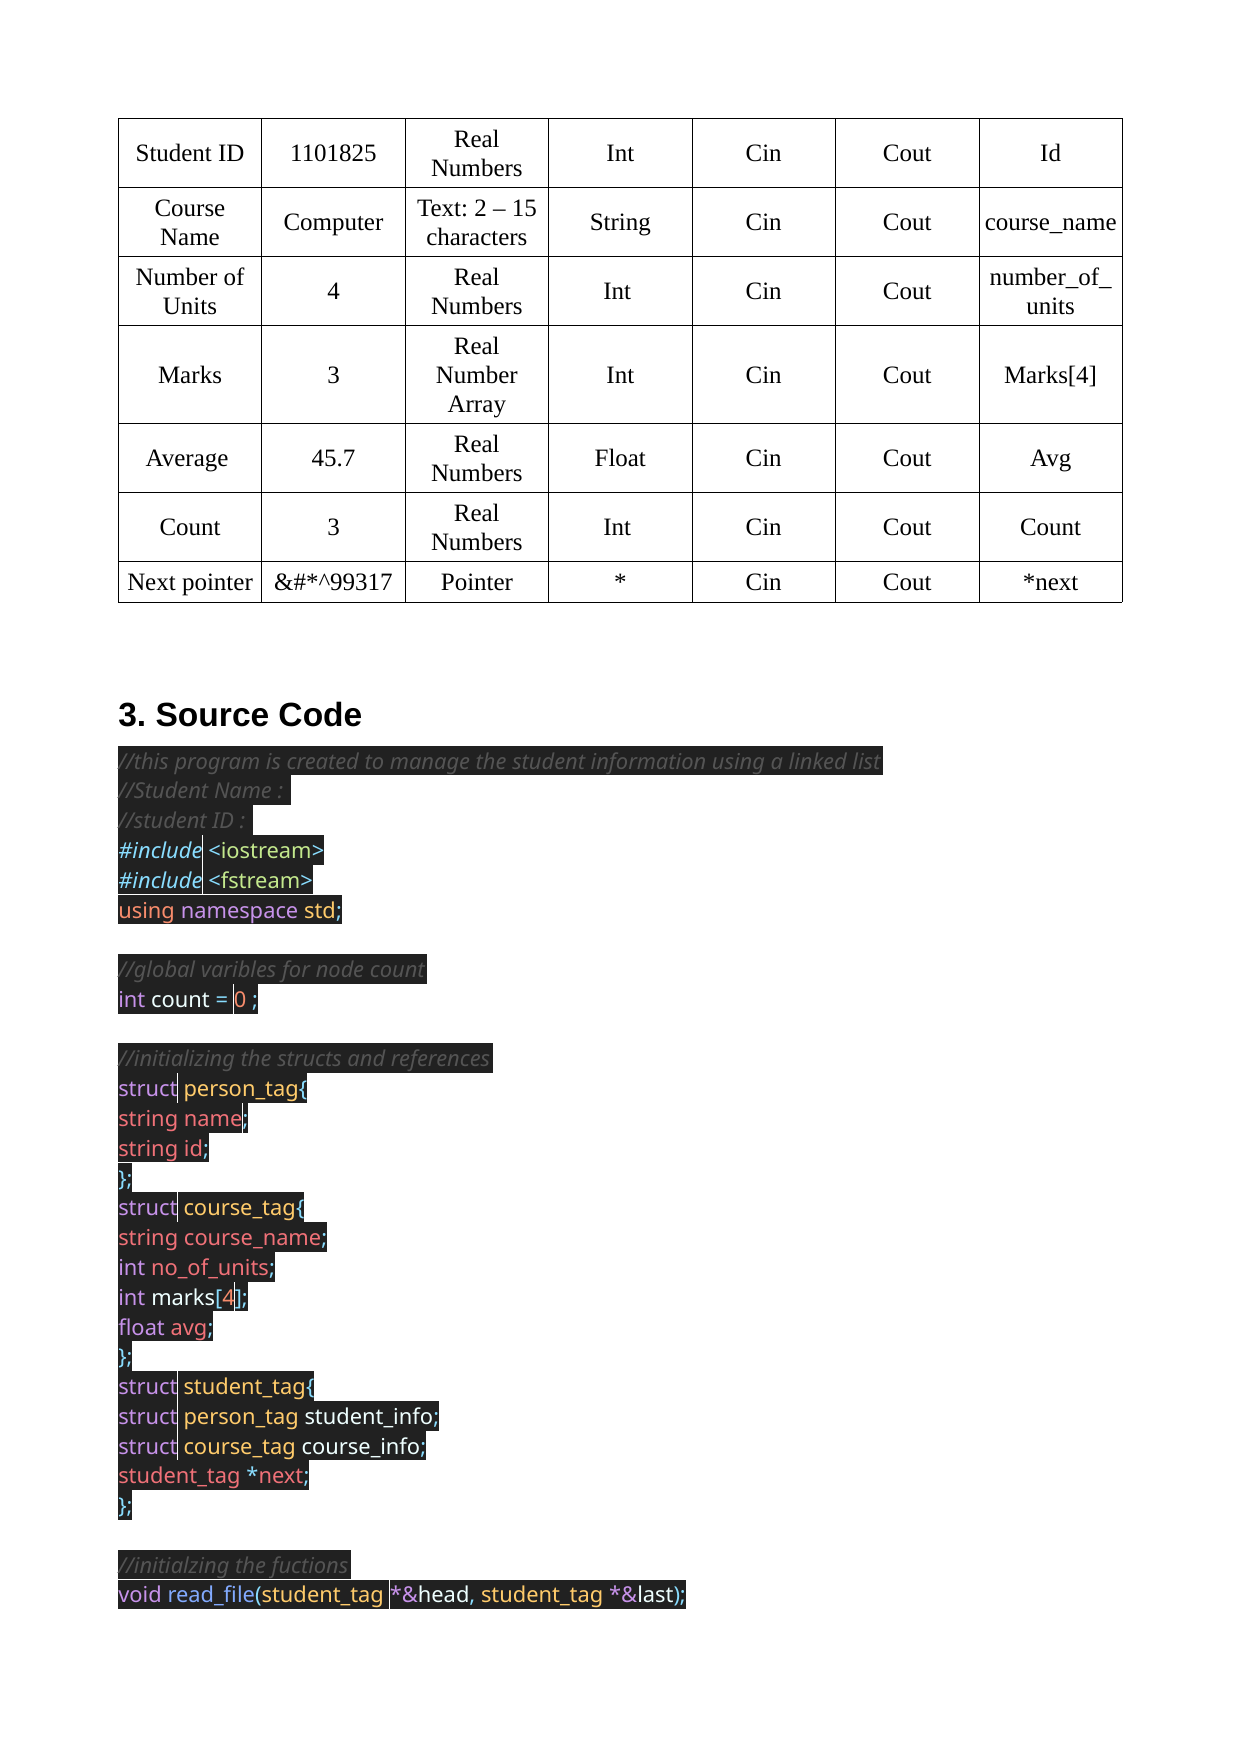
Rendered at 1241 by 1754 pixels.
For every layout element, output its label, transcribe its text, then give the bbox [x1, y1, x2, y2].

table_cell Real Numbers [406, 119, 548, 187]
table_cell 3 [262, 326, 405, 423]
table_cell 45.7 [262, 424, 405, 492]
table_cell Marks[4] [980, 326, 1122, 423]
table_cell Int [549, 257, 692, 325]
text struct person_tag student_info; [118, 1401, 1122, 1431]
table_cell Cin [693, 188, 835, 256]
table_cell Cin [693, 119, 835, 187]
text struct course_tag course_info; [118, 1431, 1122, 1460]
table_cell * [549, 562, 692, 602]
table_cell Real Numbers [406, 257, 548, 325]
text //Student Name : [118, 775, 1122, 805]
text int no_of_units; [118, 1252, 1122, 1282]
text void read_file(student_tag *&head, student_tag *&last); [118, 1579, 1122, 1609]
text struct student_tag{ [118, 1371, 1122, 1401]
text //initialzing the fuctions [118, 1550, 1122, 1579]
table_cell Avg [980, 424, 1122, 492]
table_cell Cout [836, 424, 979, 492]
table_cell Int [549, 493, 692, 561]
text using namespace std; [118, 894, 1122, 924]
text int marks[4]; [118, 1282, 1122, 1311]
table_cell course_name [980, 188, 1122, 256]
text int count = 0 ; [118, 984, 1122, 1014]
table_cell Student ID [119, 119, 261, 187]
text //student ID : [118, 805, 1122, 835]
table_cell Cin [693, 326, 835, 423]
table_cell Real Numbers [406, 493, 548, 561]
table_cell Cout [836, 493, 979, 561]
table_cell 1101825 [262, 119, 405, 187]
table_cell Float [549, 424, 692, 492]
table_cell Computer [262, 188, 405, 256]
text #include <fstream> [118, 865, 1122, 894]
text //global varibles for node count [118, 954, 1122, 984]
table_cell Int [549, 119, 692, 187]
table_cell Cout [836, 562, 979, 602]
text struct course_tag{ [118, 1192, 1122, 1222]
table_cell Cout [836, 188, 979, 256]
table_cell Count [119, 493, 261, 561]
table_cell Id [980, 119, 1122, 187]
text string course_name; [118, 1222, 1122, 1252]
text //initializing the structs and references [118, 1043, 1122, 1073]
table_cell Cin [693, 257, 835, 325]
table_cell &#*^99317 [262, 562, 405, 602]
table_cell Cout [836, 119, 979, 187]
table_cell Cin [693, 493, 835, 561]
table_cell Real Numbers [406, 424, 548, 492]
table_cell Cin [693, 424, 835, 492]
table_cell Marks [119, 326, 261, 423]
table_cell 3 [262, 493, 405, 561]
table_cell String [549, 188, 692, 256]
text float avg; [118, 1311, 1122, 1341]
text #include <iostream> [118, 835, 1122, 865]
text }; [118, 1341, 1122, 1371]
table_cell Course Name [119, 188, 261, 256]
table_cell Text: 2 – 15 characters [406, 188, 548, 256]
table_cell Next pointer [119, 562, 261, 602]
table_cell Real Number Array [406, 326, 548, 423]
table_cell 4 [262, 257, 405, 325]
text //this program is created to manage the student information using a linked list [118, 746, 1122, 775]
text struct person_tag{ [118, 1073, 1122, 1103]
subtitle 3. Source Code [118, 694, 1122, 733]
table_cell *next [980, 562, 1122, 602]
table_cell number_of_units [980, 257, 1122, 325]
table_cell Cout [836, 326, 979, 423]
text string name; [118, 1103, 1122, 1133]
table_cell Int [549, 326, 692, 423]
table_cell Average [119, 424, 261, 492]
text student_tag *next; [118, 1460, 1122, 1490]
table_cell Count [980, 493, 1122, 561]
text }; [118, 1490, 1122, 1520]
text string id; [118, 1133, 1122, 1162]
table_cell Cin [693, 562, 835, 602]
table_cell Cout [836, 257, 979, 325]
table_cell Number of Units [119, 257, 261, 325]
table_cell Pointer [406, 562, 548, 602]
text }; [118, 1162, 1122, 1192]
